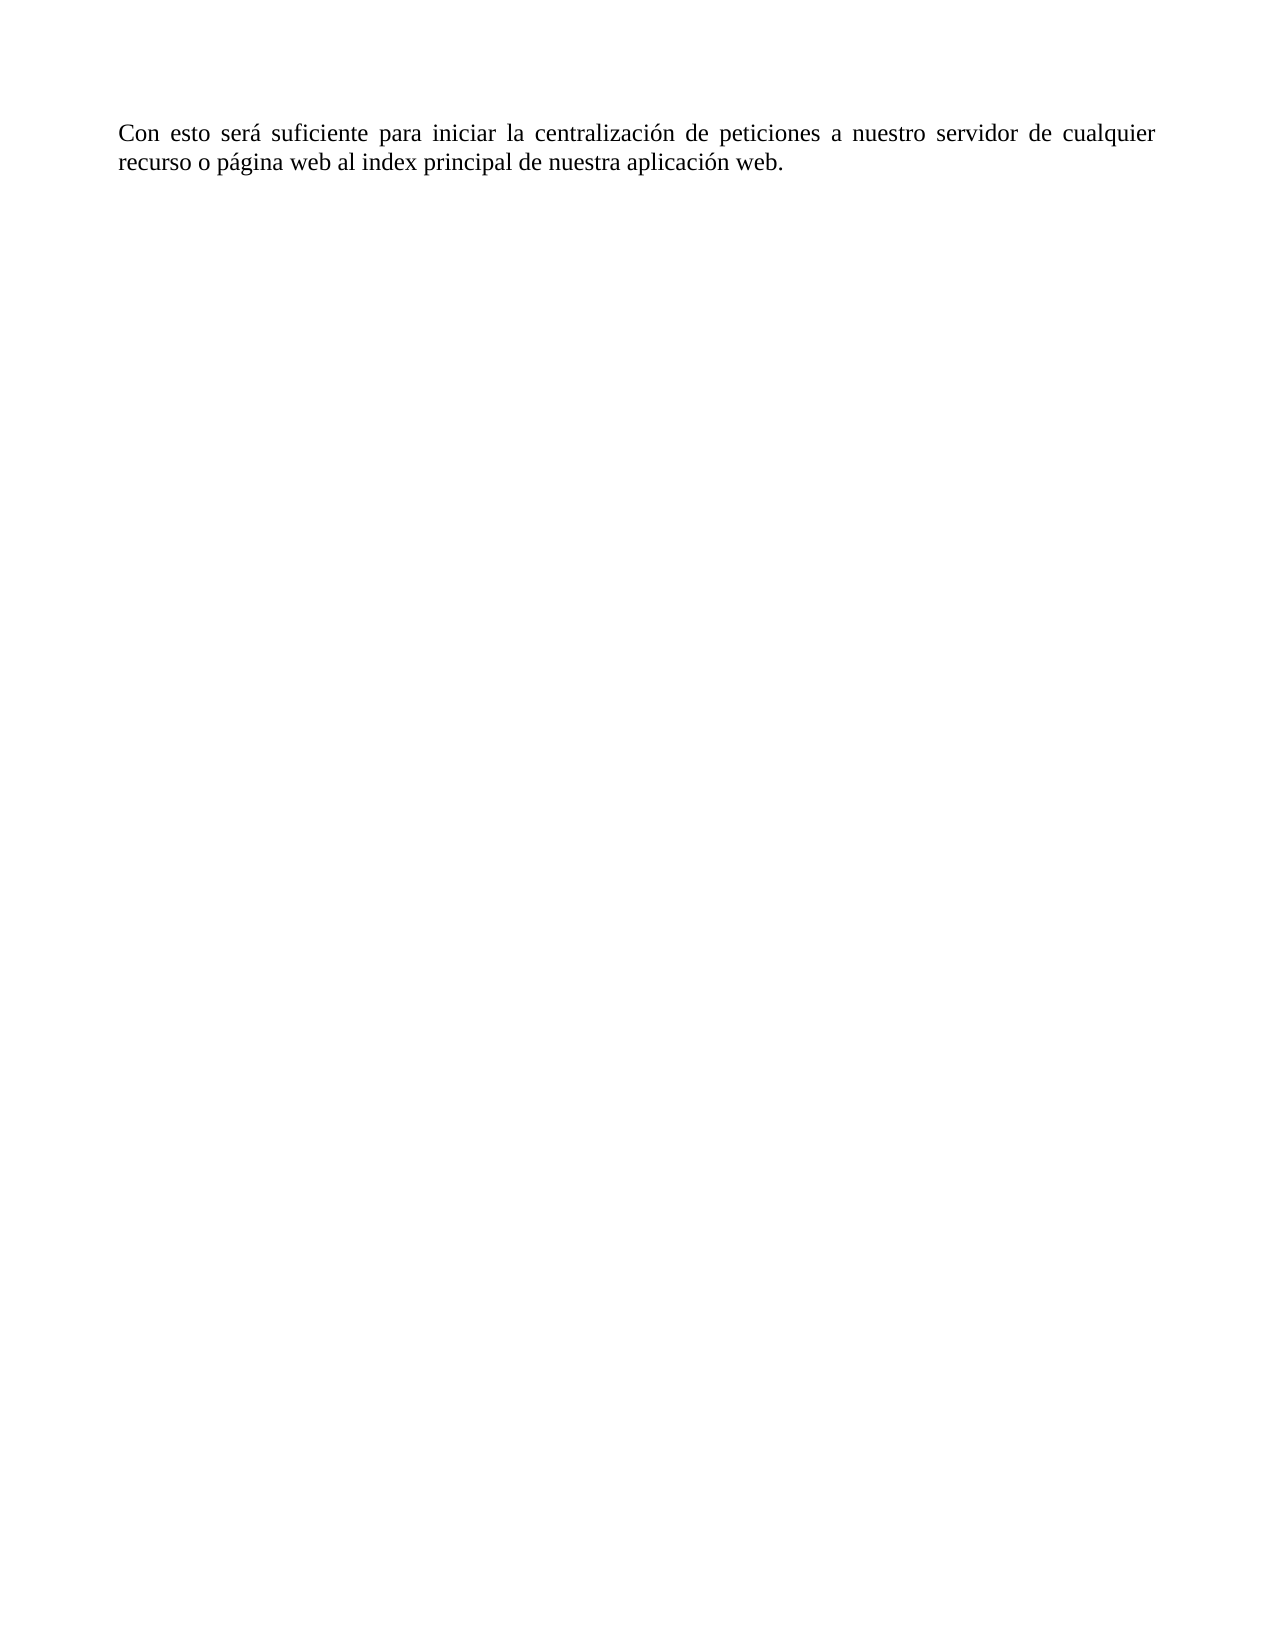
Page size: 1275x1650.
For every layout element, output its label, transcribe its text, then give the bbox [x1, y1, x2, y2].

text Con esto será suficiente para iniciar la centralización de peticiones a nuestro servidor de cualquier recurso o página web al index principal de nuestra aplicación web. [118, 118, 1157, 176]
